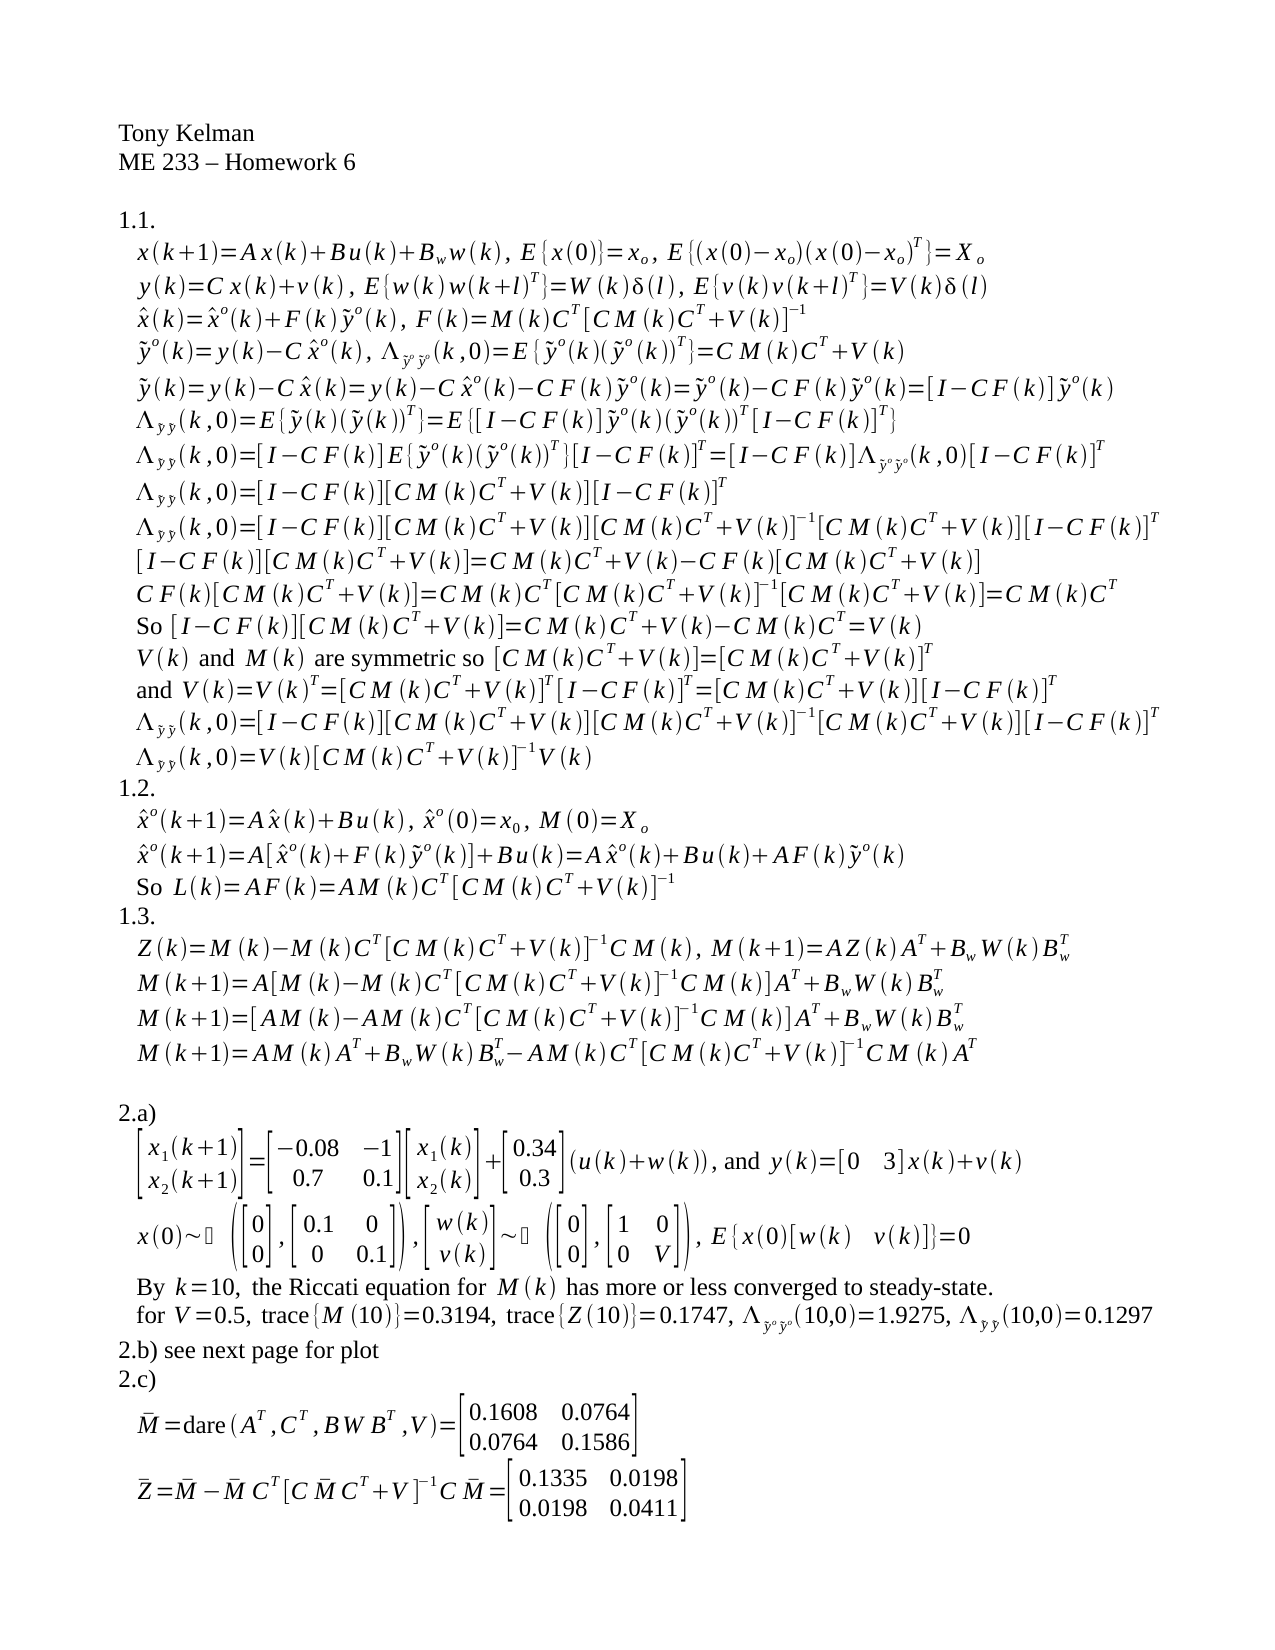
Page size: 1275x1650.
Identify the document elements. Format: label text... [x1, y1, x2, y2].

text ME 233 – Homework 6 [118, 147, 1157, 176]
text Tony Kelman [118, 118, 1157, 147]
text 1.2. [118, 773, 1157, 802]
text 2.a) [118, 1098, 1157, 1127]
text 2.b) see next page for plot [118, 1335, 1157, 1364]
text 2.c) [118, 1364, 1157, 1393]
text 1.1. [118, 205, 1157, 233]
text 1.3. [118, 901, 1157, 930]
